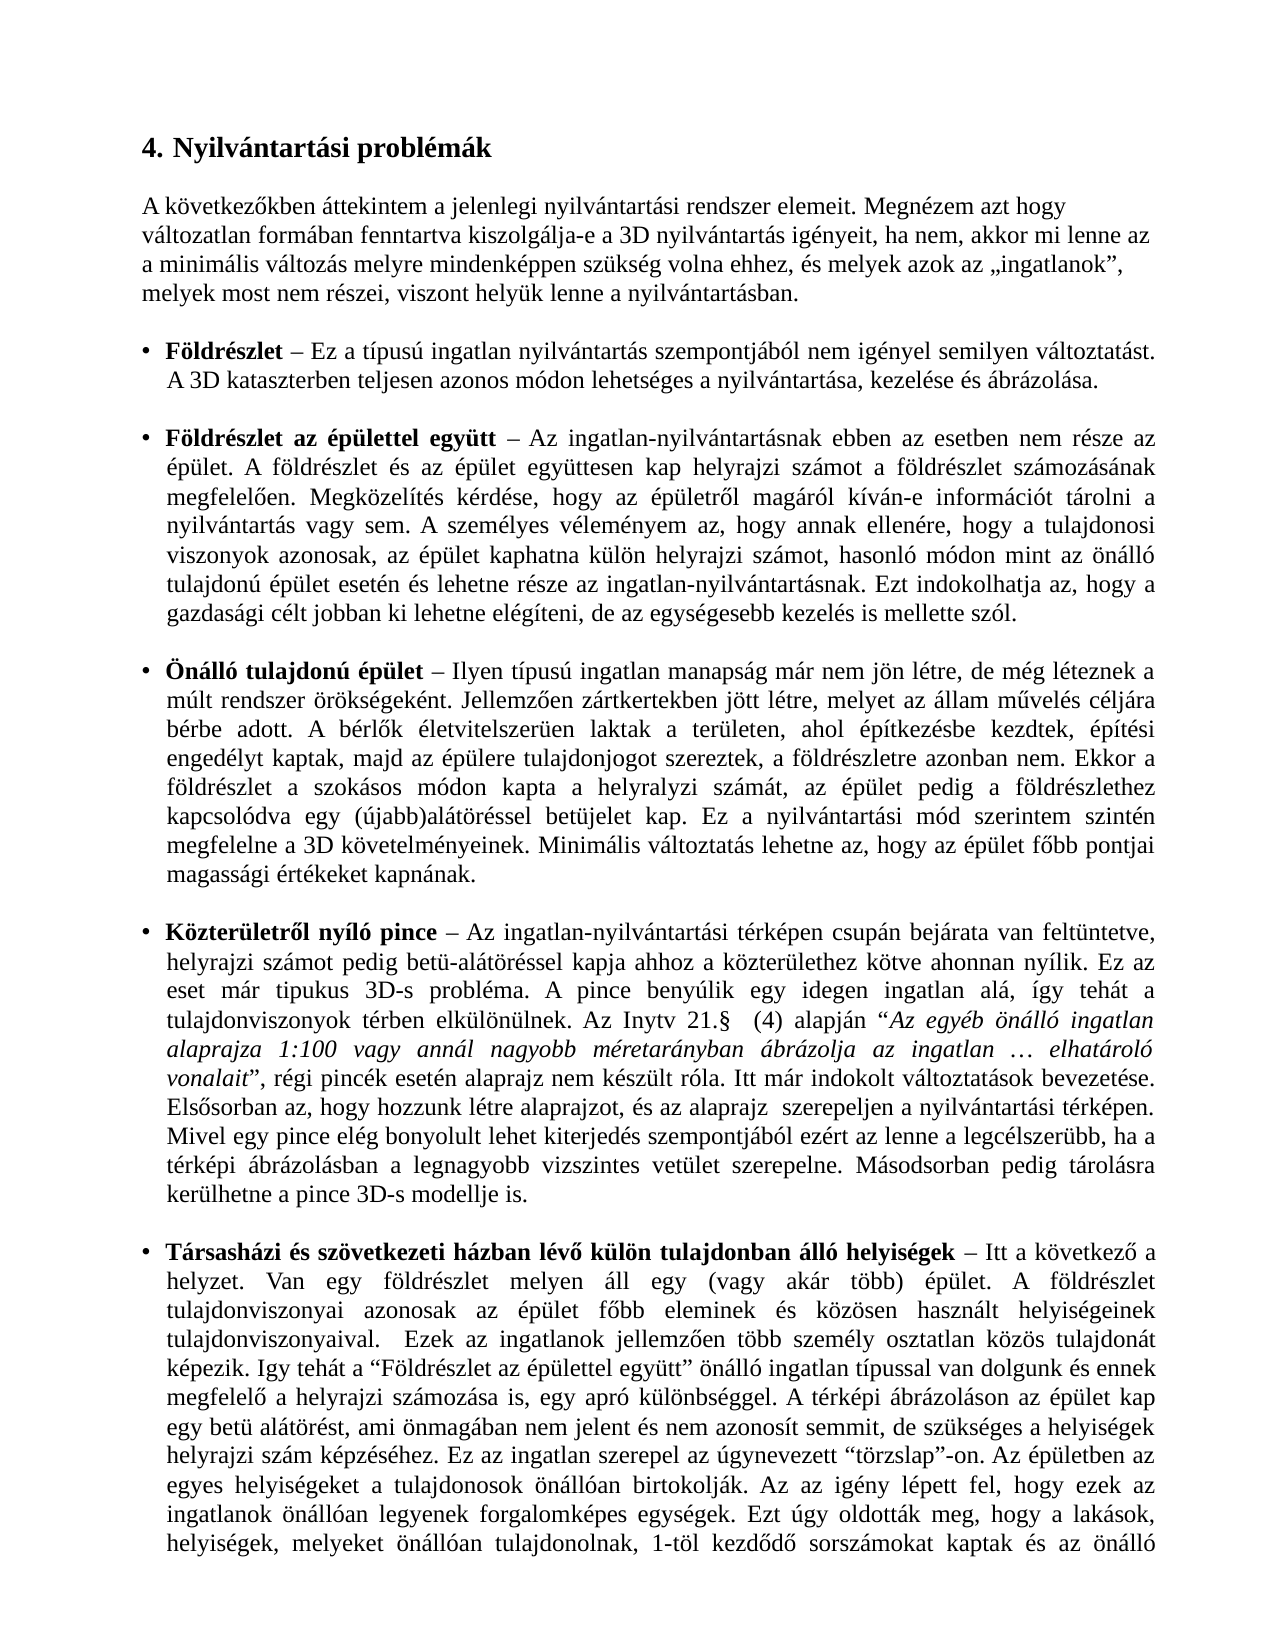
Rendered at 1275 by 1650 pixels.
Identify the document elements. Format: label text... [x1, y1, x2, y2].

subtitle Társasházi és szövetkezeti házban lévő külön tulajdonban álló helyiségek – Itt a következő a helyzet. Van egy földrészlet melyen áll egy (vagy akár több) épület. A földrészlet tulajdonviszonyai azonosak az épület főbb eleminek és közösen használt helyiségeinek tulajdonviszonyaival. Ezek az ingatlanok jellemzően több személy osztatlan közös tulajdonát képezik. Igy tehát a “Földrészlet az épülettel együtt” önálló ingatlan típussal van dolgunk és ennek megfelelő a helyrajzi számozása is, egy apró különbséggel. A térképi ábrázoláson az épület kap egy betü alátörést, ami önmagában nem jelent és nem azonosít semmit, de szükséges a helyiségek helyrajzi szám képzéséhez. Ez az ingatlan szerepel az úgynevezett “törzslap”-on. Az épületben az egyes helyiségeket a tulajdonosok önállóan birtokolják. Az az igény lépett fel, hogy ezek az ingatlanok önállóan legyenek forgalomképes egységek. Ezt úgy oldották meg, hogy a lakások, helyiségek, melyeket önállóan tulajdonolnak, 1-töl kezdődő sorszámokat kaptak és az önálló [142, 1237, 1156, 1557]
list Nyilvántartási problémák [142, 130, 1156, 164]
subtitle Önálló tulajdonú épület – Ilyen típusú ingatlan manapság már nem jön létre, de még léteznek a múlt rendszer örökségeként. Jellemzően zártkertekben jött létre, melyet az állam művelés céljára bérbe adott. A bérlők életvitelszerüen laktak a területen, ahol építkezésbe kezdtek, építési engedélyt kaptak, majd az épülere tulajdonjogot szereztek, a földrészletre azonban nem. Ekkor a földrészlet a szokásos módon kapta a helyralyzi számát, az épület pedig a földrészlethez kapcsolódva egy (újabb)alátöréssel betüjelet kap. Ez a nyilvántartási mód szerintem szintén megfelelne a 3D követelményeinek. Minimális változtatás lehetne az, hogy az épület főbb pontjai magassági értékeket kapnának. [142, 656, 1156, 888]
text A következőkben áttekintem a jelenlegi nyilvántartási rendszer elemeit. Megnézem azt hogy változatlan formában fenntartva kiszolgálja-e a 3D nyilvántartás igényeit, ha nem, akkor mi lenne az a minimális változás melyre mindenképpen szükség volna ehhez, és melyek azok az „ingatlanok”, melyek most nem részei, viszont helyük lenne a nyilvántartásban. [142, 191, 1156, 307]
subtitle Közterületről nyíló pince – Az ingatlan-nyilvántartási térképen csupán bejárata van feltüntetve, helyrajzi számot pedig betü-alátöréssel kapja ahhoz a közterülethez kötve ahonnan nyílik. Ez az eset már tipukus 3D-s probléma. A pince benyúlik egy idegen ingatlan alá, így tehát a tulajdonviszonyok térben elkülönülnek. Az Inytv 21.§ (4) alapján “Az egyéb önálló ingatlan alaprajza 1:100 vagy annál nagyobb méretarányban ábrázolja az ingatlan … elhatároló vonalait”, régi pincék esetén alaprajz nem készült róla. Itt már indokolt változtatások bevezetése. Elsősorban az, hogy hozzunk létre alaprajzot, és az alaprajz szerepeljen a nyilvántartási térképen. Mivel egy pince elég bonyolult lehet kiterjedés szempontjából ezért az lenne a legcélszerübb, ha a térképi ábrázolásban a legnagyobb vizszintes vetület szerepelne. Másodsorban pedig tárolásra kerülhetne a pince 3D-s modellje is. [142, 917, 1156, 1208]
subtitle Földrészlet – Ez a típusú ingatlan nyilvántartás szempontjából nem igényel semilyen változtatást. A 3D kataszterben teljesen azonos módon lehetséges a nyilvántartása, kezelése és ábrázolása. [142, 336, 1156, 394]
subtitle Földrészlet az épülettel együtt – Az ingatlan-nyilvántartásnak ebben az esetben nem része az épület. A földrészlet és az épület együttesen kap helyrajzi számot a földrészlet számozásának megfelelően. Megközelítés kérdése, hogy az épületről magáról kíván-e információt tárolni a nyilvántartás vagy sem. A személyes véleményem az, hogy annak ellenére, hogy a tulajdonosi viszonyok azonosak, az épület kaphatna külön helyrajzi számot, hasonló módon mint az önálló tulajdonú épület esetén és lehetne része az ingatlan-nyilvántartásnak. Ezt indokolhatja az, hogy a gazdasági célt jobban ki lehetne elégíteni, de az egységesebb kezelés is mellette szól. [142, 423, 1156, 627]
